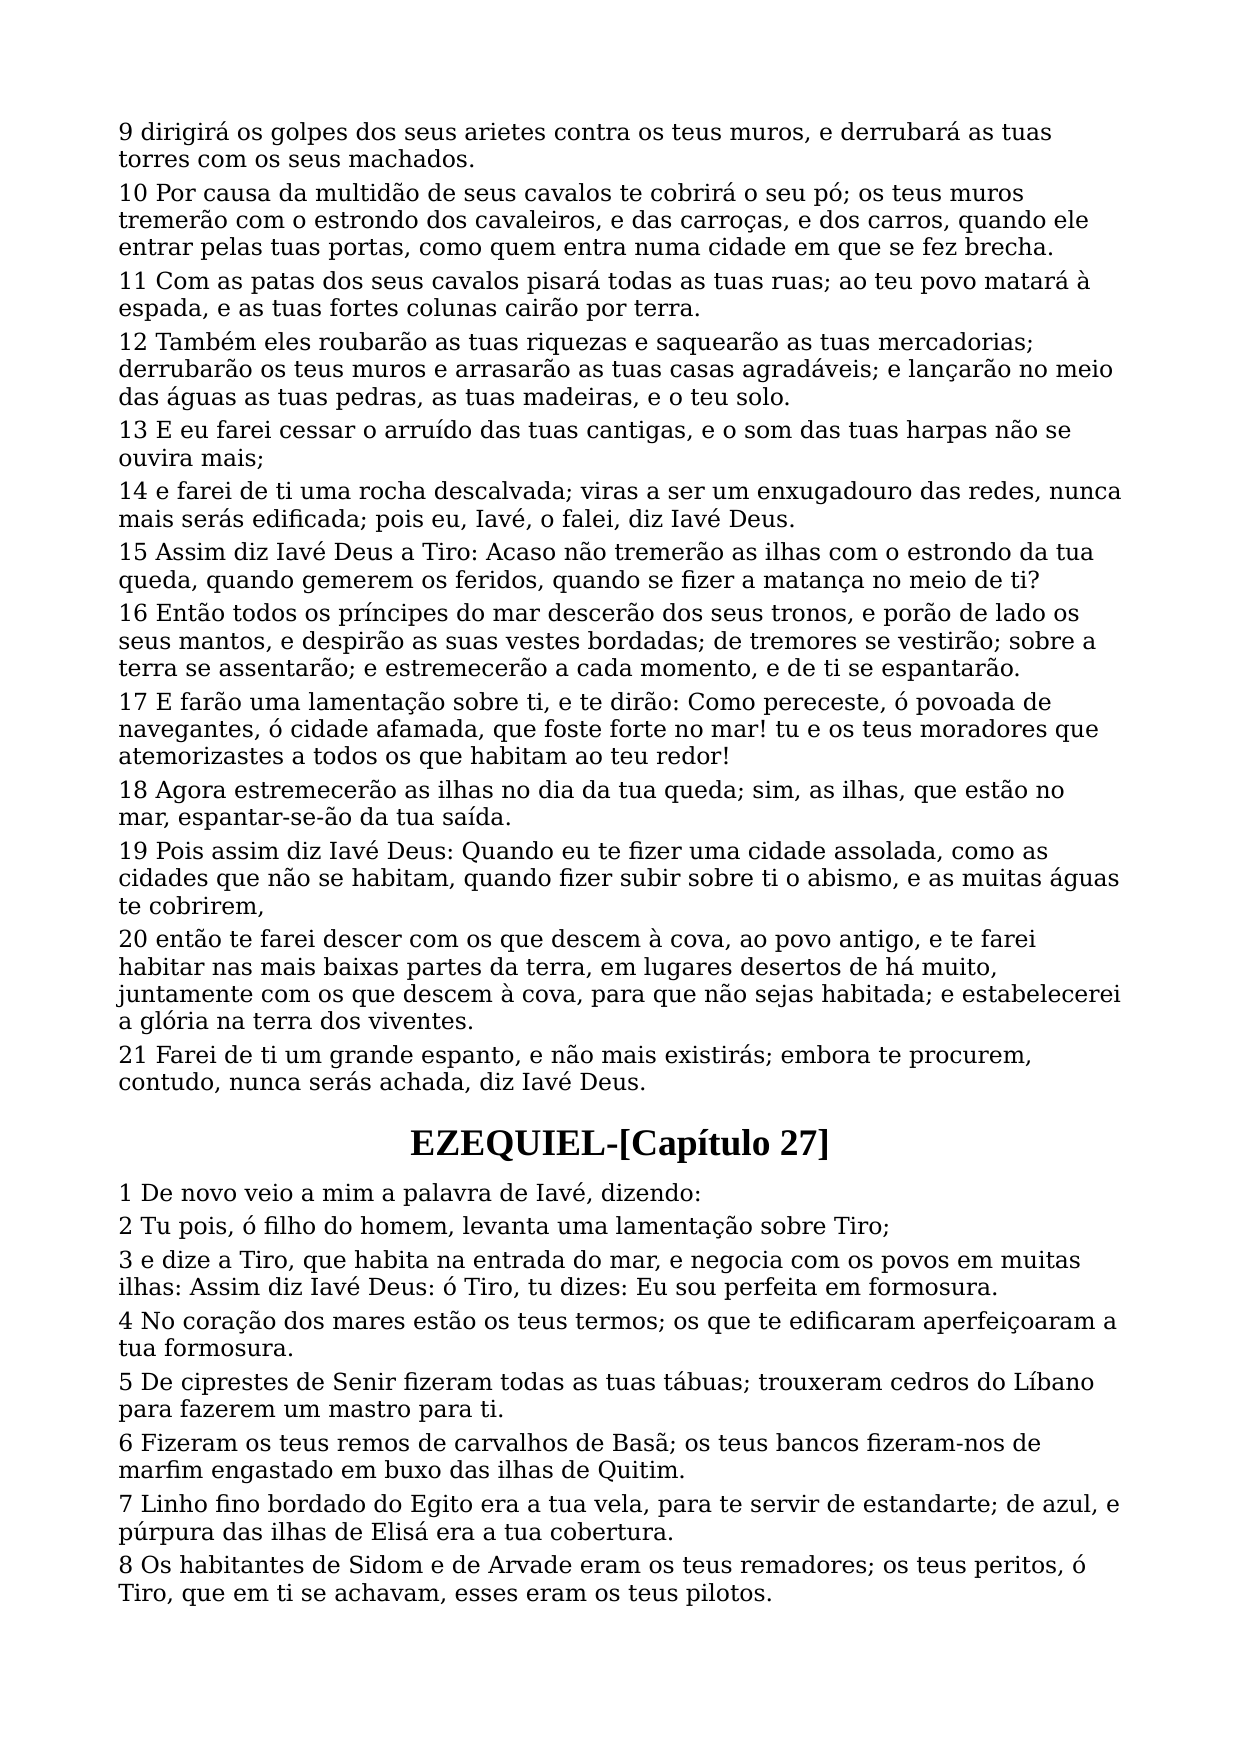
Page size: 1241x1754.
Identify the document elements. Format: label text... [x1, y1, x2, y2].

text 14 e farei de ti uma rocha descalvada; viras a ser um enxugadouro das redes, nunca mais serás edificada; pois eu, Iavé, o falei, diz Iavé Deus. [118, 478, 1122, 532]
text 20 então te farei descer com os que descem à cova, ao povo antigo, e te farei habitar nas mais baixas partes da terra, em lugares desertos de há muito, juntamente com os que descem à cova, para que não sejas habitada; e estabelecerei a glória na terra dos viventes. [118, 926, 1122, 1035]
text 4 No coração dos mares estão os teus termos; os que te edificaram aperfeiçoaram a tua formosura. [118, 1308, 1122, 1362]
text 7 Linho fino bordado do Egito era a tua vela, para te servir de estandarte; de azul, e púrpura das ilhas de Elisá era a tua cobertura. [118, 1491, 1122, 1545]
text 8 Os habitantes de Sidom e de Arvade eram os teus remadores; os teus peritos, ó Tiro, que em ti se achavam, esses eram os teus pilotos. [118, 1552, 1122, 1606]
text 5 De ciprestes de Senir fizeram todas as tuas tábuas; trouxeram cedros do Líbano para fazerem um mastro para ti. [118, 1369, 1122, 1423]
text 13 E eu farei cessar o arruído das tuas cantigas, e o som das tuas harpas não se ouvira mais; [118, 417, 1122, 471]
text 2 Tu pois, ó filho do homem, levanta uma lamentação sobre Tiro; [118, 1213, 1122, 1240]
text 16 Então todos os príncipes do mar descerão dos seus tronos, e porão de lado os seus mantos, e despirão as suas vestes bordadas; de tremores se vestirão; sobre a terra se assentarão; e estremecerão a cada momento, e de ti se espantarão. [118, 600, 1122, 682]
text 9 dirigirá os golpes dos seus arietes contra os teus muros, e derrubará as tuas torres com os seus machados. [118, 118, 1122, 173]
text 1 De novo veio a mim a palavra de Iavé, dizendo: [118, 1179, 1122, 1206]
text 21 Farei de ti um grande espanto, e não mais existirás; embora te procurem, contudo, nunca serás achada, diz Iavé Deus. [118, 1042, 1122, 1096]
text 12 Também eles roubarão as tuas riquezas e saquearão as tuas mercadorias; derrubarão os teus muros e arrasarão as tuas casas agradáveis; e lançarão no meio das águas as tuas pedras, as tuas madeiras, e o teu solo. [118, 328, 1122, 410]
text 6 Fizeram os teus remos de carvalhos de Basã; os teus bancos fizeram-nos de marfim engastado em buxo das ilhas de Quitim. [118, 1430, 1122, 1484]
text 15 Assim diz Iavé Deus a Tiro: Acaso não tremerão as ilhas com o estrondo da tua queda, quando gemerem os feridos, quando se fizer a matança no meio de ti? [118, 539, 1122, 593]
text 19 Pois assim diz Iavé Deus: Quando eu te fizer uma cidade assolada, como as cidades que não se habitam, quando fizer subir sobre ti o abismo, e as muitas águas te cobrirem, [118, 838, 1122, 919]
subtitle EZEQUIEL-[Capítulo 27] [118, 1120, 1122, 1163]
text 3 e dize a Tiro, que habita na entrada do mar, e negocia com os povos em muitas ilhas: Assim diz Iavé Deus: ó Tiro, tu dizes: Eu sou perfeita em formosura. [118, 1247, 1122, 1301]
text 17 E farão uma lamentação sobre ti, e te dirão: Como pereceste, ó povoada de navegantes, ó cidade afamada, que foste forte no mar! tu e os teus moradores que atemorizastes a todos os que habitam ao teu redor! [118, 688, 1122, 770]
text 11 Com as patas dos seus cavalos pisará todas as tuas ruas; ao teu povo matará à espada, e as tuas fortes colunas cairão por terra. [118, 267, 1122, 322]
text 10 Por causa da multidão de seus cavalos te cobrirá o seu pó; os teus muros tremerão com o estrondo dos cavaleiros, e das carroças, e dos carros, quando ele entrar pelas tuas portas, como quem entra numa cidade em que se fez brecha. [118, 179, 1122, 261]
text 18 Agora estremecerão as ilhas no dia da tua queda; sim, as ilhas, que estão no mar, espantar-se-ão da tua saída. [118, 777, 1122, 831]
